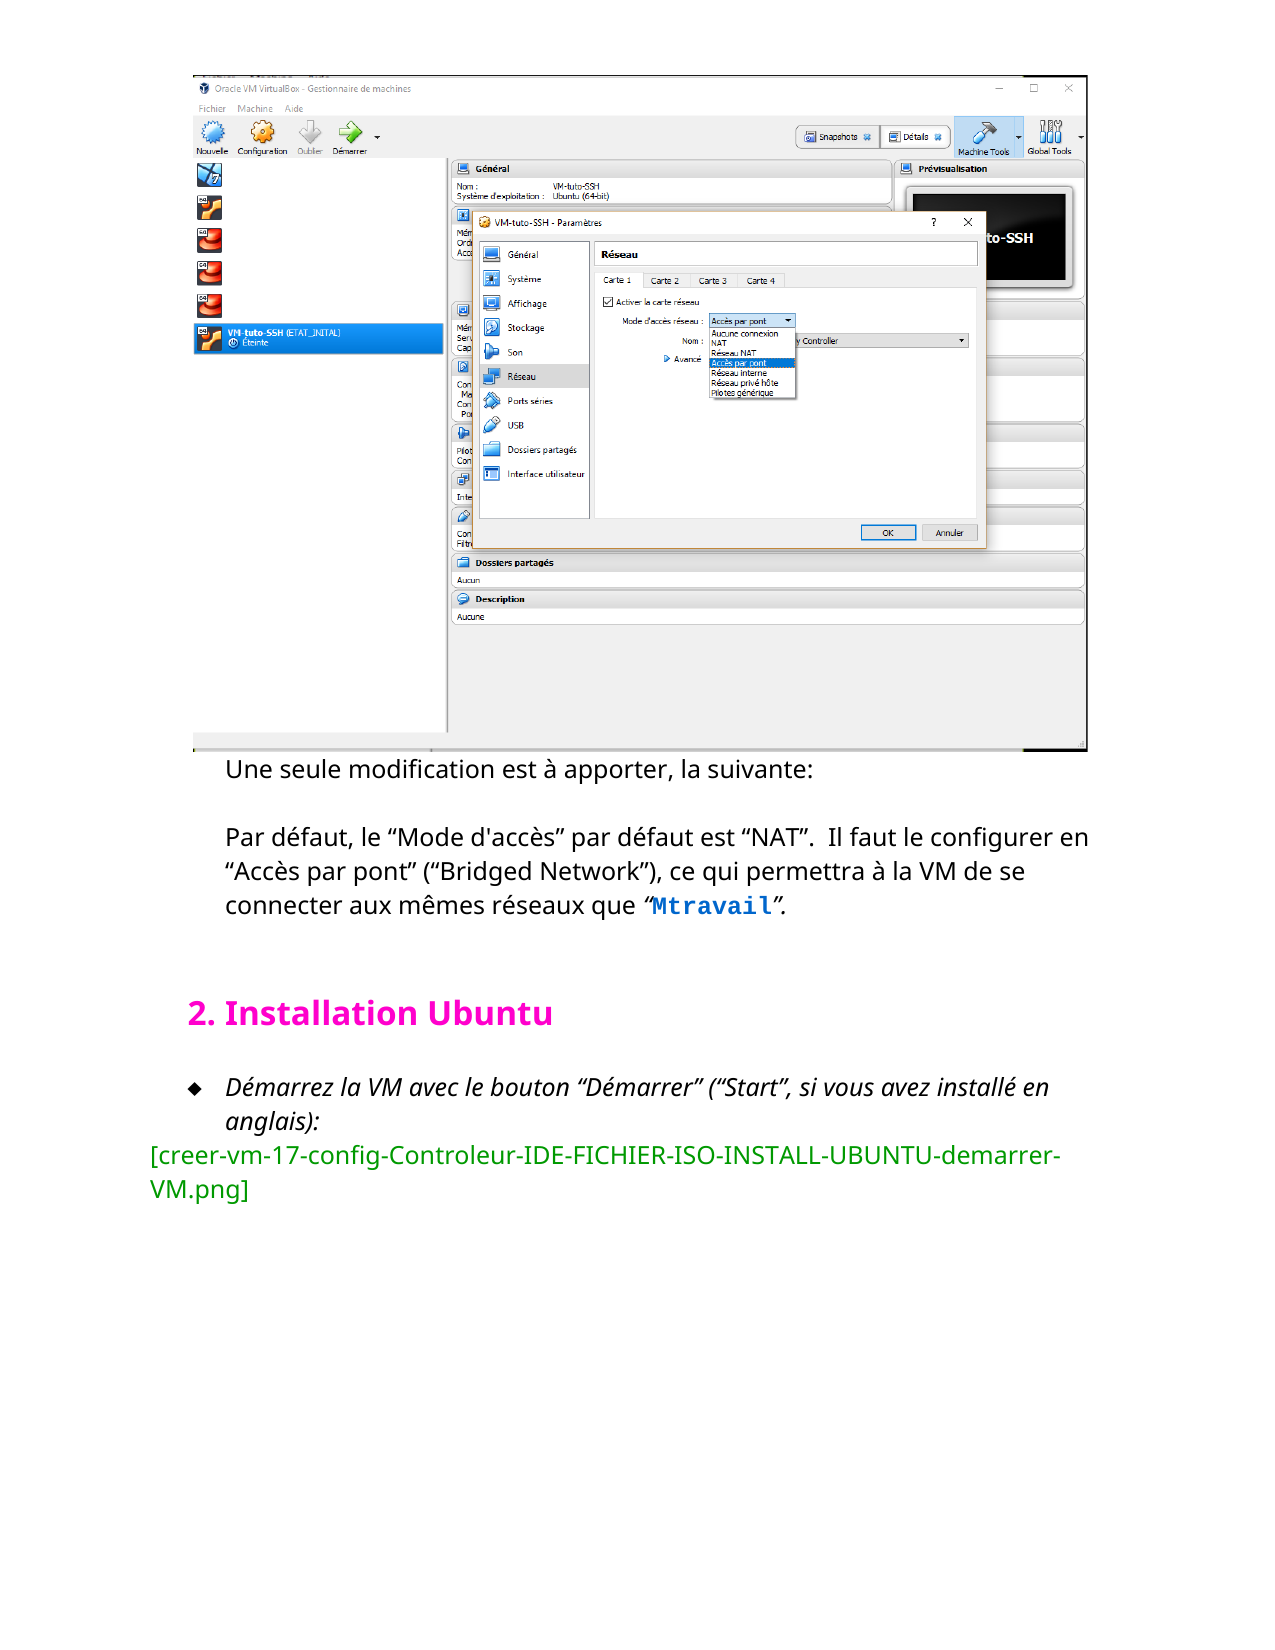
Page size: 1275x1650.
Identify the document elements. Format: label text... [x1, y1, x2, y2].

text Une seule modification est à apporter, la suivante: [225, 75, 1125, 786]
text Par défaut, le “Mode d'accès” par défaut est “NAT”. Il faut le configurer en “Accès par pont” (“Bridged Network”), ce qui permettra à la VM de se connecter aux mêmes réseaux que “Mtravail”. [225, 819, 1125, 922]
list Démarrez la VM avec le bouton “Démarrer” (“Start”, si vous avez installé en anglais): [187, 1069, 1125, 1138]
picture [187, 75, 1088, 752]
text [creer-vm-17-config-Controleur-IDE-FICHIER-ISO-INSTALL-UBUNTU-demarrer-VM.png] [150, 1138, 1125, 1206]
list Installation Ubuntu [187, 990, 1125, 1036]
